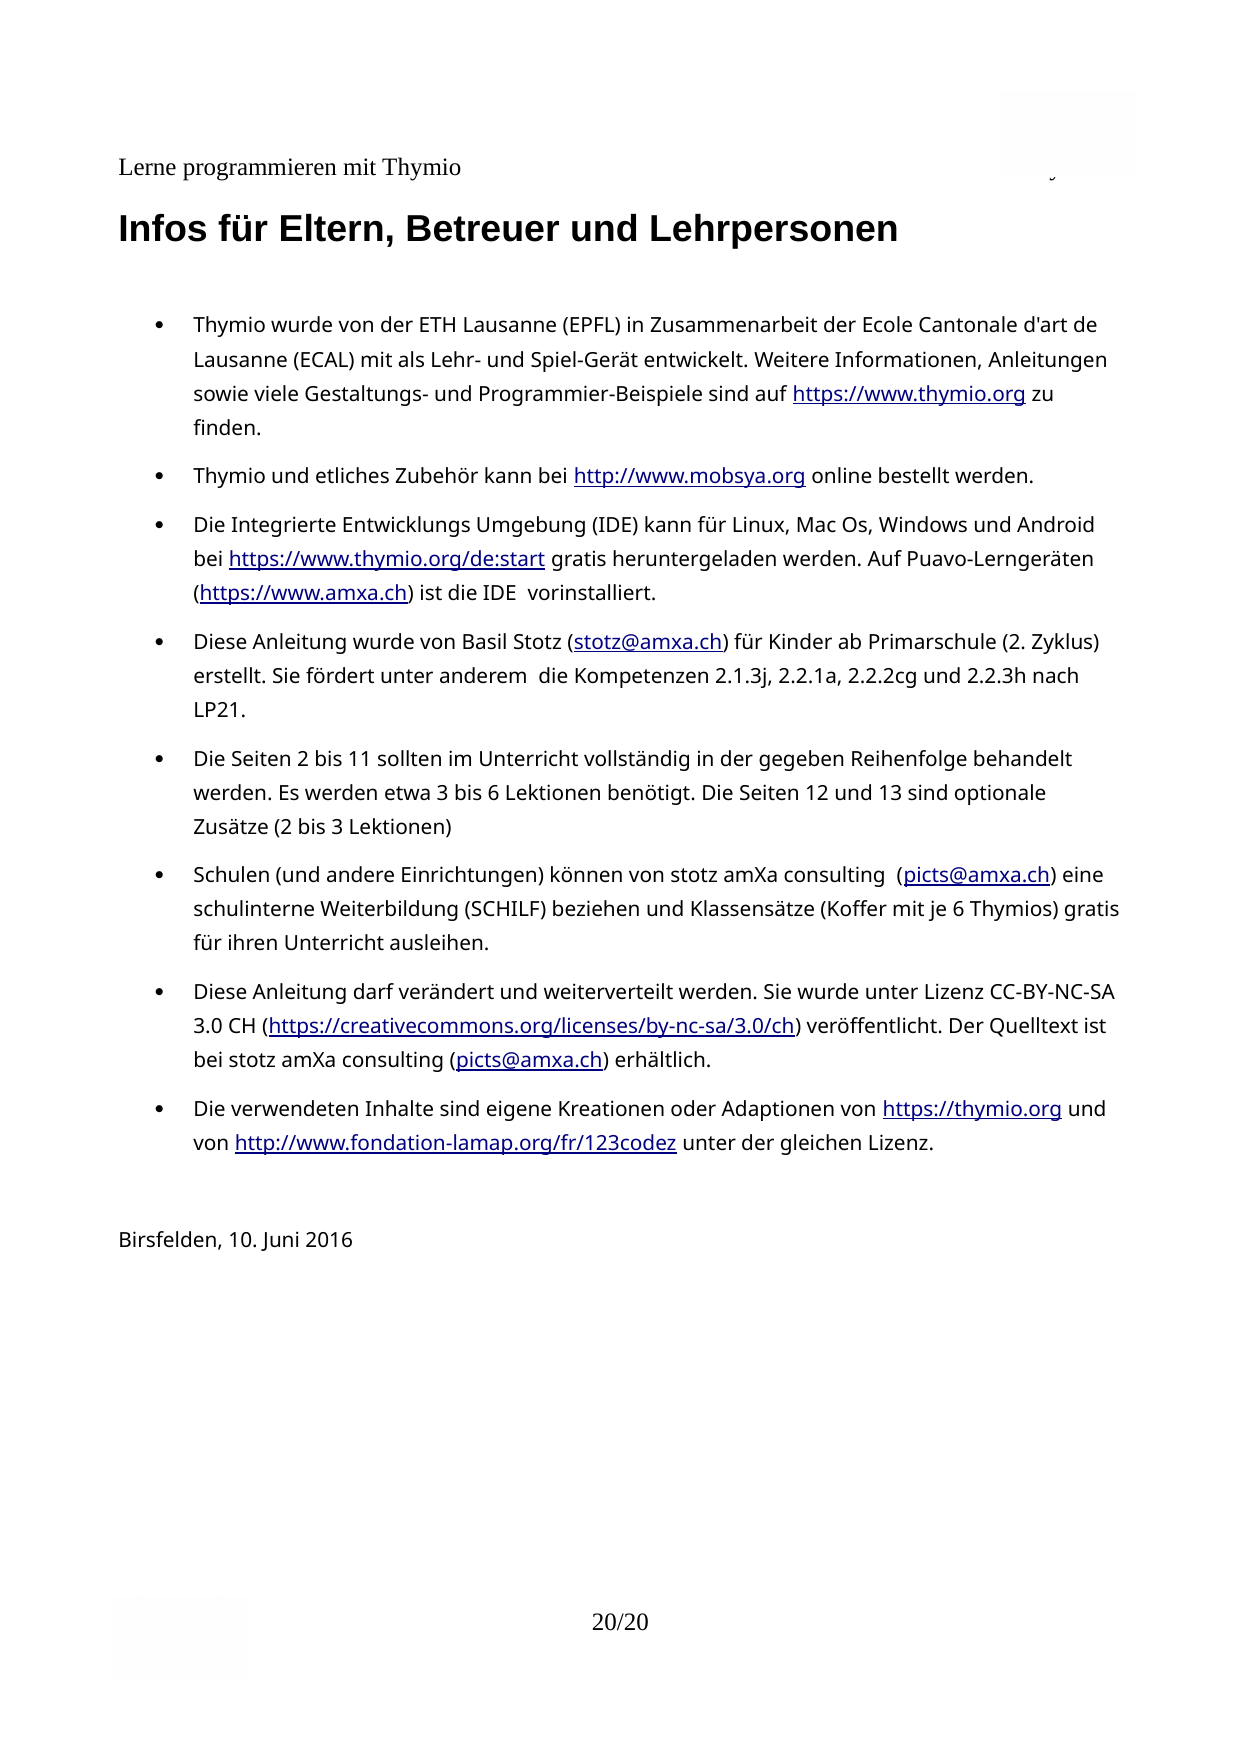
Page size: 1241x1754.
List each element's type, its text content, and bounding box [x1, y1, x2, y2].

list Die Seiten 2 bis 11 sollten im Unterricht vollständig in der gegeben Reihenfolge behandelt werden. Es werden etwa 3 bis 6 Lektionen benötigt. Die Seiten 12 und 13 sind optionale Zusätze (2 bis 3 Lektionen) [156, 744, 1122, 840]
list Diese Anleitung wurde von Basil Stotz (stotz@amxa.ch) für Kinder ab Primarschule (2. Zyklus) erstellt. Sie fördert unter anderem die Kompetenzen 2.1.3j, 2.2.1a, 2.2.2cg und 2.2.3h nach LP21. [156, 627, 1122, 723]
subtitle Infos für Eltern, Betreuer und Lehrpersonen [118, 206, 1122, 249]
text Birsfelden, 10. Juni 2016 [118, 1225, 1122, 1254]
list Die verwendeten Inhalte sind eigene Kreationen oder Adaptionen von https://thymio.org und von http://www.fondation-lamap.org/fr/123codez unter der gleichen Lizenz. [156, 1094, 1122, 1156]
list Thymio wurde von der ETH Lausanne (EPFL) in Zusammenarbeit der Ecole Cantonale d'art de Lausanne (ECAL) mit als Lehr- und Spiel-Gerät entwickelt. Weitere Informationen, Anleitungen sowie viele Gestaltungs- und Programmier-Beispiele sind auf https://www.thymio.org zu finden. [156, 311, 1122, 441]
picture [999, 91, 1136, 177]
list Thymio und etliches Zubehör kann bei http://www.mobsya.org online bestellt werden. [156, 461, 1122, 490]
list Schulen (und andere Einrichtungen) können von stotz amXa consulting (picts@amxa.ch) eine schulinterne Weiterbildung (SCHILF) beziehen und Klassensätze (Koffer mit je 6 Thymios) gratis für ihren Unterricht ausleihen. [156, 860, 1122, 957]
picture [112, 1596, 249, 1682]
list Diese Anleitung darf verändert und weiterverteilt werden. Sie wurde unter Lizenz CC-BY-NC-SA 3.0 CH (https://creativecommons.org/licenses/by-nc-sa/3.0/ch) veröffentlicht. Der Quelltext ist bei stotz amXa consulting (picts@amxa.ch) erhältlich. [156, 977, 1122, 1074]
list Die Integrierte Entwicklungs Umgebung (IDE) kann für Linux, Mac Os, Windows und Android bei https://www.thymio.org/de:start gratis heruntergeladen werden. Auf Puavo-Lerngeräten (https://www.amxa.ch) ist die IDE vorinstalliert. [156, 510, 1122, 607]
